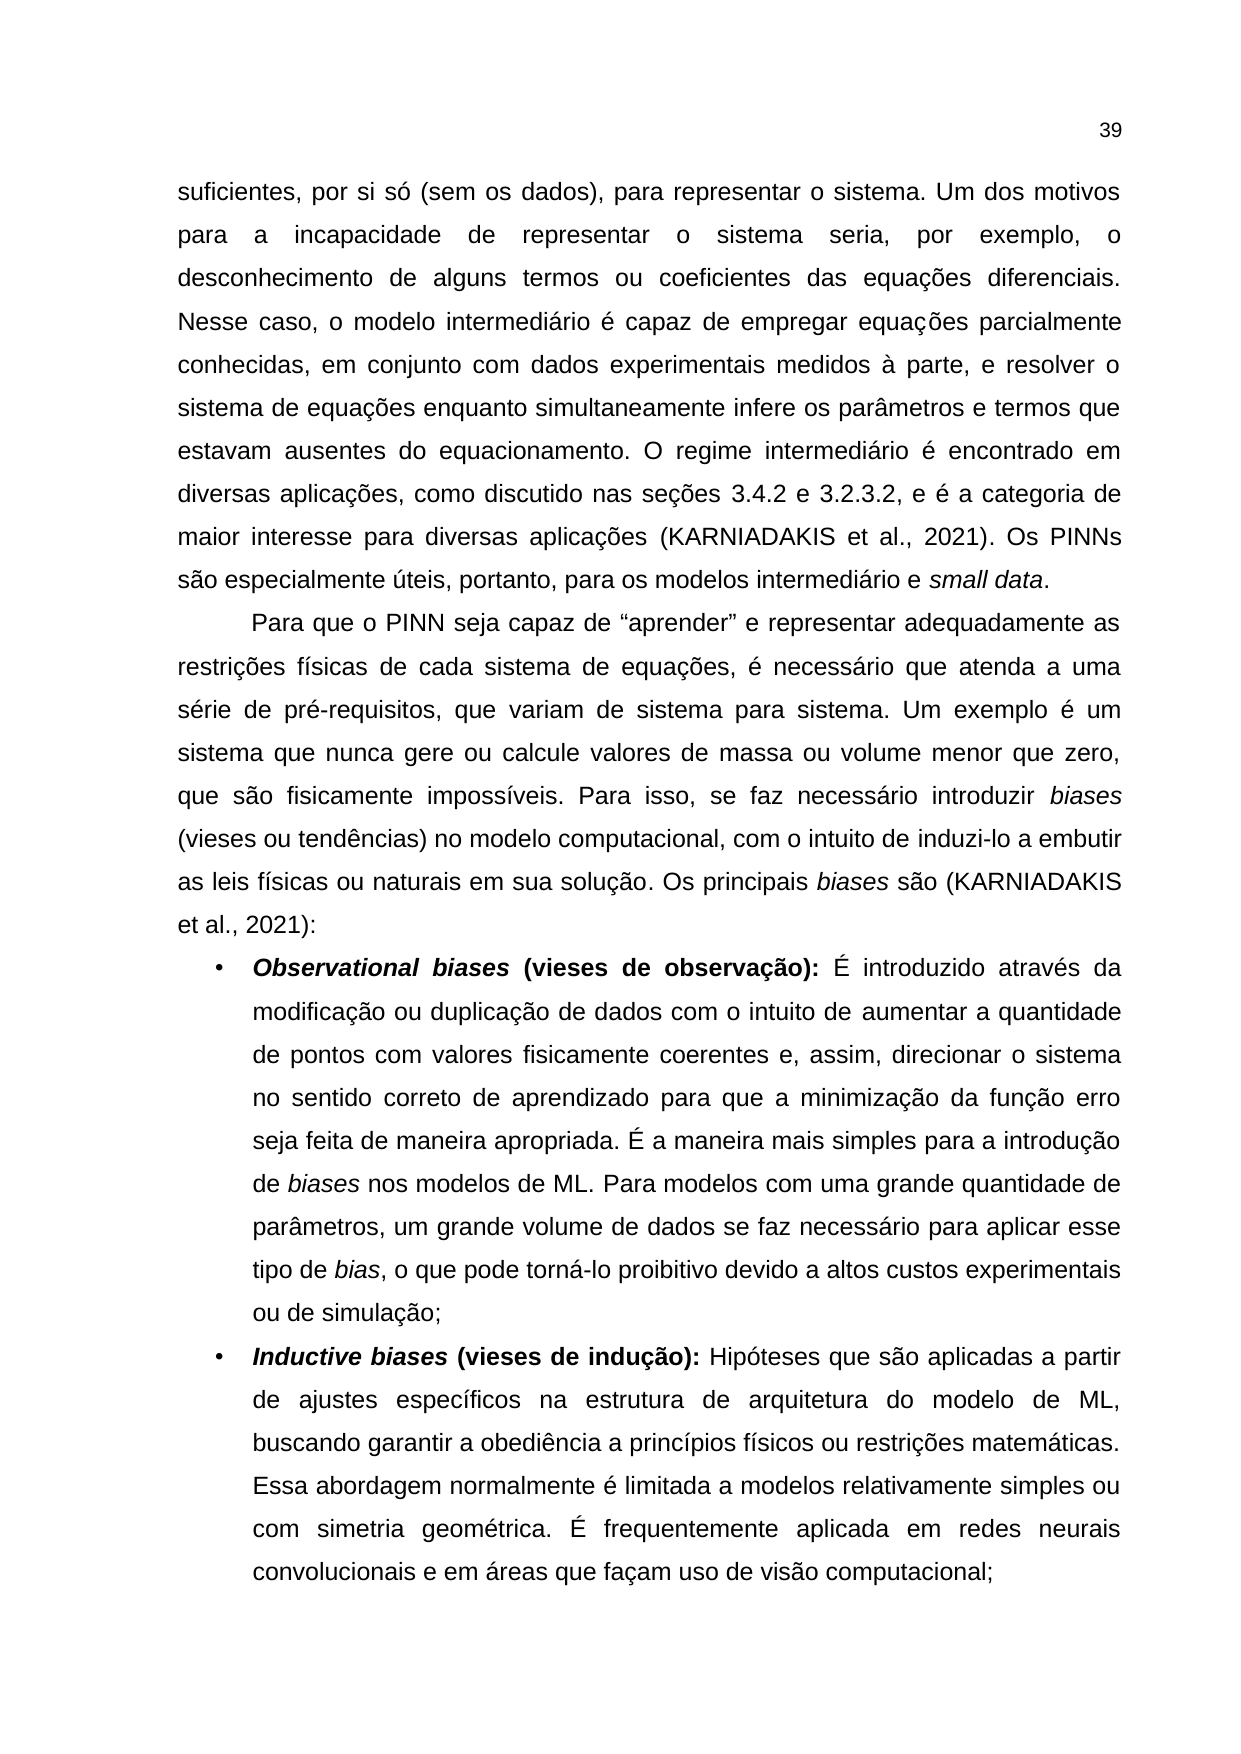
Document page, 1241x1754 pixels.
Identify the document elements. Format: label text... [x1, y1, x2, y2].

list Inductive biases (vieses de indução): Hipóteses que são aplicadas a partir de ajustes específicos na estrutura de arquitetura do modelo de ML, buscando garantir a obediência a princípios físicos ou restrições matemáticas. Essa abordagem normalmente é limitada a modelos relativamente simples ou com simetria geométrica. É frequentemente aplicada em redes neurais convolucionais e em áreas que façam uso de visão computacional; [215, 1342, 1122, 1586]
list Observational biases (vieses de observação): É introduzido através da modificação ou duplicação de dados com o intuito de aumentar a quantidade de pontos com valores fisicamente coerentes e, assim, direcionar o sistema no sentido correto de aprendizado para que a minimização da função erro seja feita de maneira apropriada. É a maneira mais simples para a introdução de biases nos modelos de ML. Para modelos com uma grande quantidade de parâmetros, um grande volume de dados se faz necessário para aplicar esse tipo de bias, o que pode torná-lo proibitivo devido a altos custos experimentais ou de simulação; [215, 953, 1122, 1327]
text Para que o PINN seja capaz de “aprender” e representar adequadamente as restrições físicas de cada sistema de equações, é necessário que atenda a uma série de pré-requisitos, que variam de sistema para sistema. Um exemplo é um sistema que nunca gere ou calcule valores de massa ou volume menor que zero, que são fisicamente impossíveis. Para isso, se faz necessário introduzir biases (vieses ou tendências) no modelo computacional, com o intuito de induzi-lo a embutir as leis físicas ou naturais em sua solução. Os principais biases são (KARNIADAKIS et al., 2021): [177, 608, 1122, 939]
text suficientes, por si só (sem os dados), para representar o sistema. Um dos motivos para a incapacidade de representar o sistema seria, por exemplo, o desconhecimento de alguns termos ou coeficientes das equações diferenciais. Nesse caso, o modelo intermediário é capaz de empregar equações parcialmente conhecidas, em conjunto com dados experimentais medidos à parte, e resolver o sistema de equações enquanto simultaneamente infere os parâmetros e termos que estavam ausentes do equacionamento. O regime intermediário é encontrado em diversas aplicações, como discutido nas seções 3.4.2 e 3.2.3.2, e é a categoria de maior interesse para diversas aplicações (KARNIADAKIS et al., 2021). Os PINNs são especialmente úteis, portanto, para os modelos intermediário e small data. [177, 177, 1122, 594]
